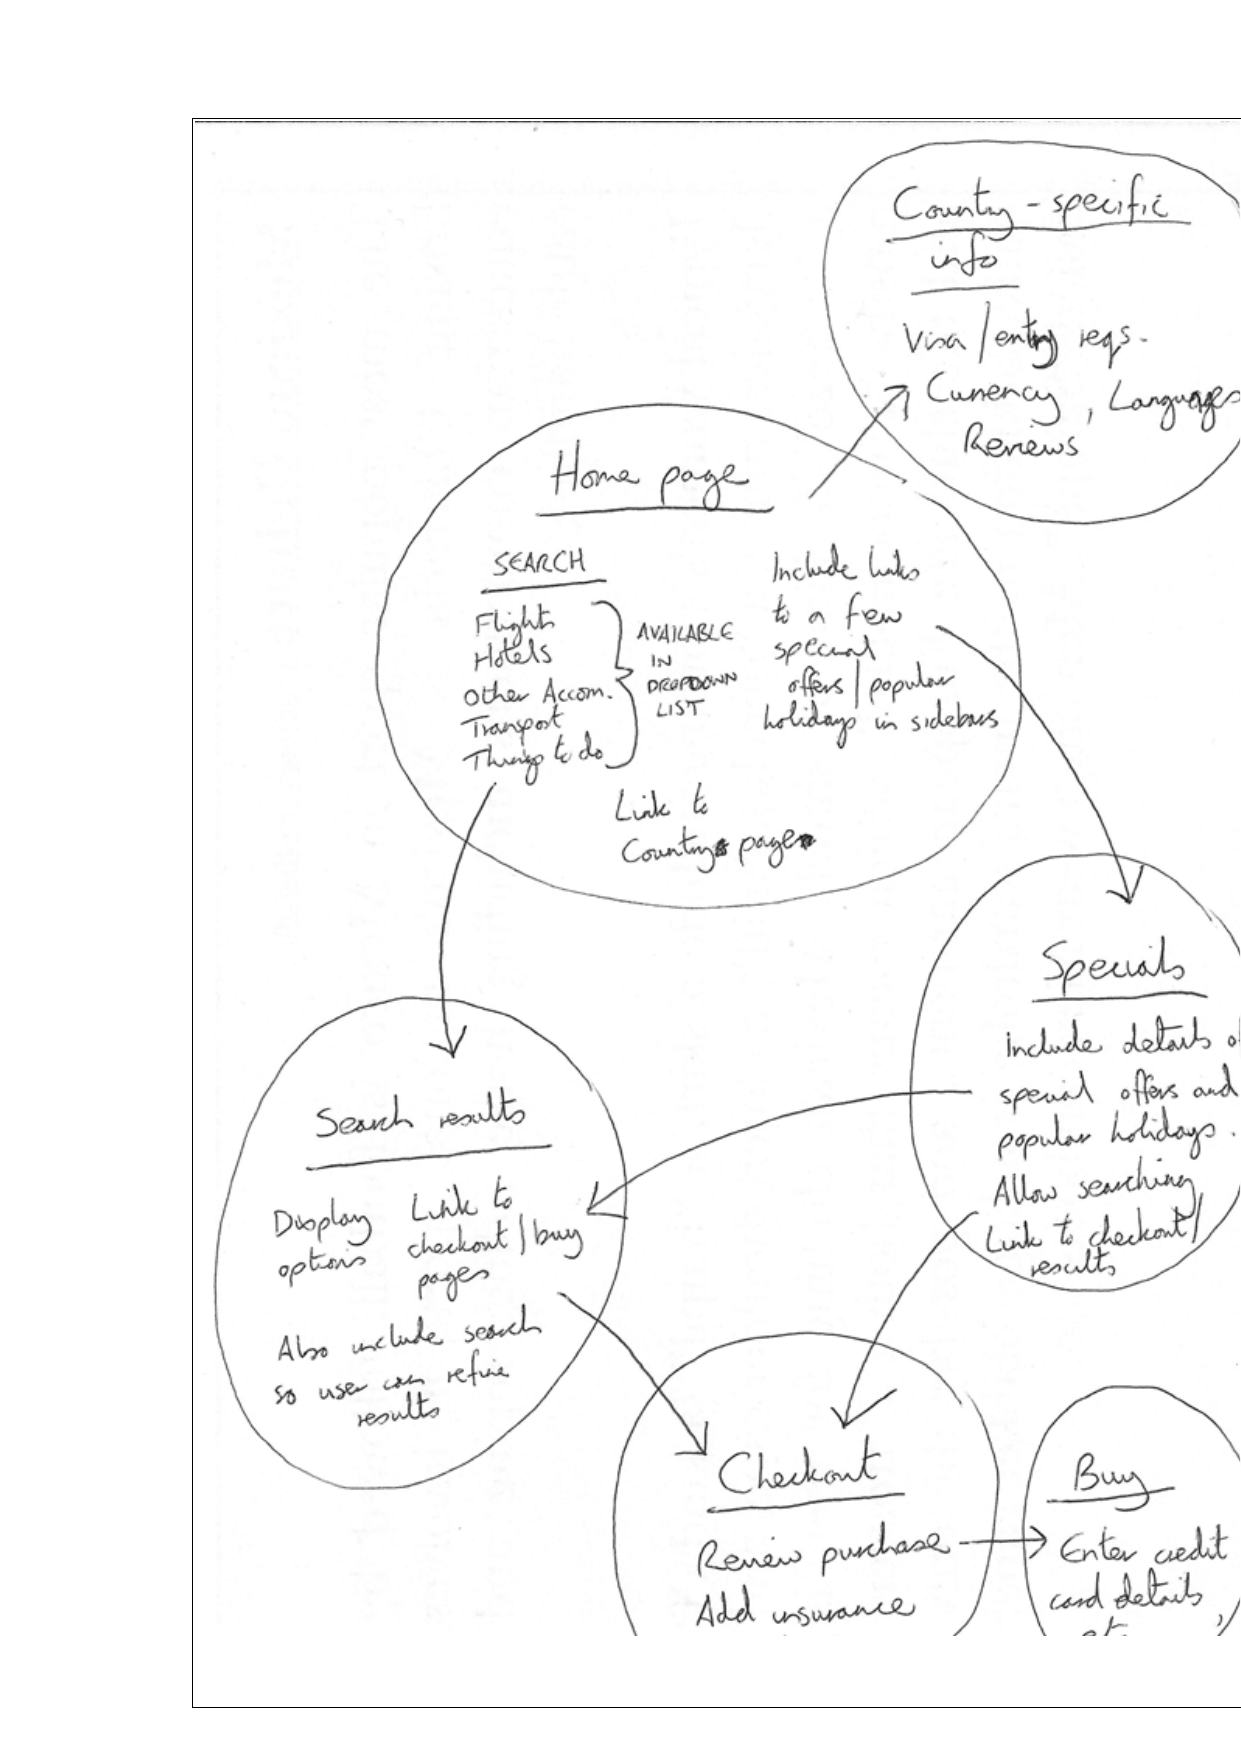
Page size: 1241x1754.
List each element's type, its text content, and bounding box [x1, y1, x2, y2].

picture [195, 121, 1241, 1636]
list Now try to sketch a rough sitemap — have a bubble for each page on your site, and draw lines to show the typical workflow between pages. The homepage will probably be in the center, and link to most if not all of the others; most of the pages in a small site should be available from the main navigation, although there are exceptions. You might also want to include notes about how things might be presented. [162, 118, 192, 1636]
